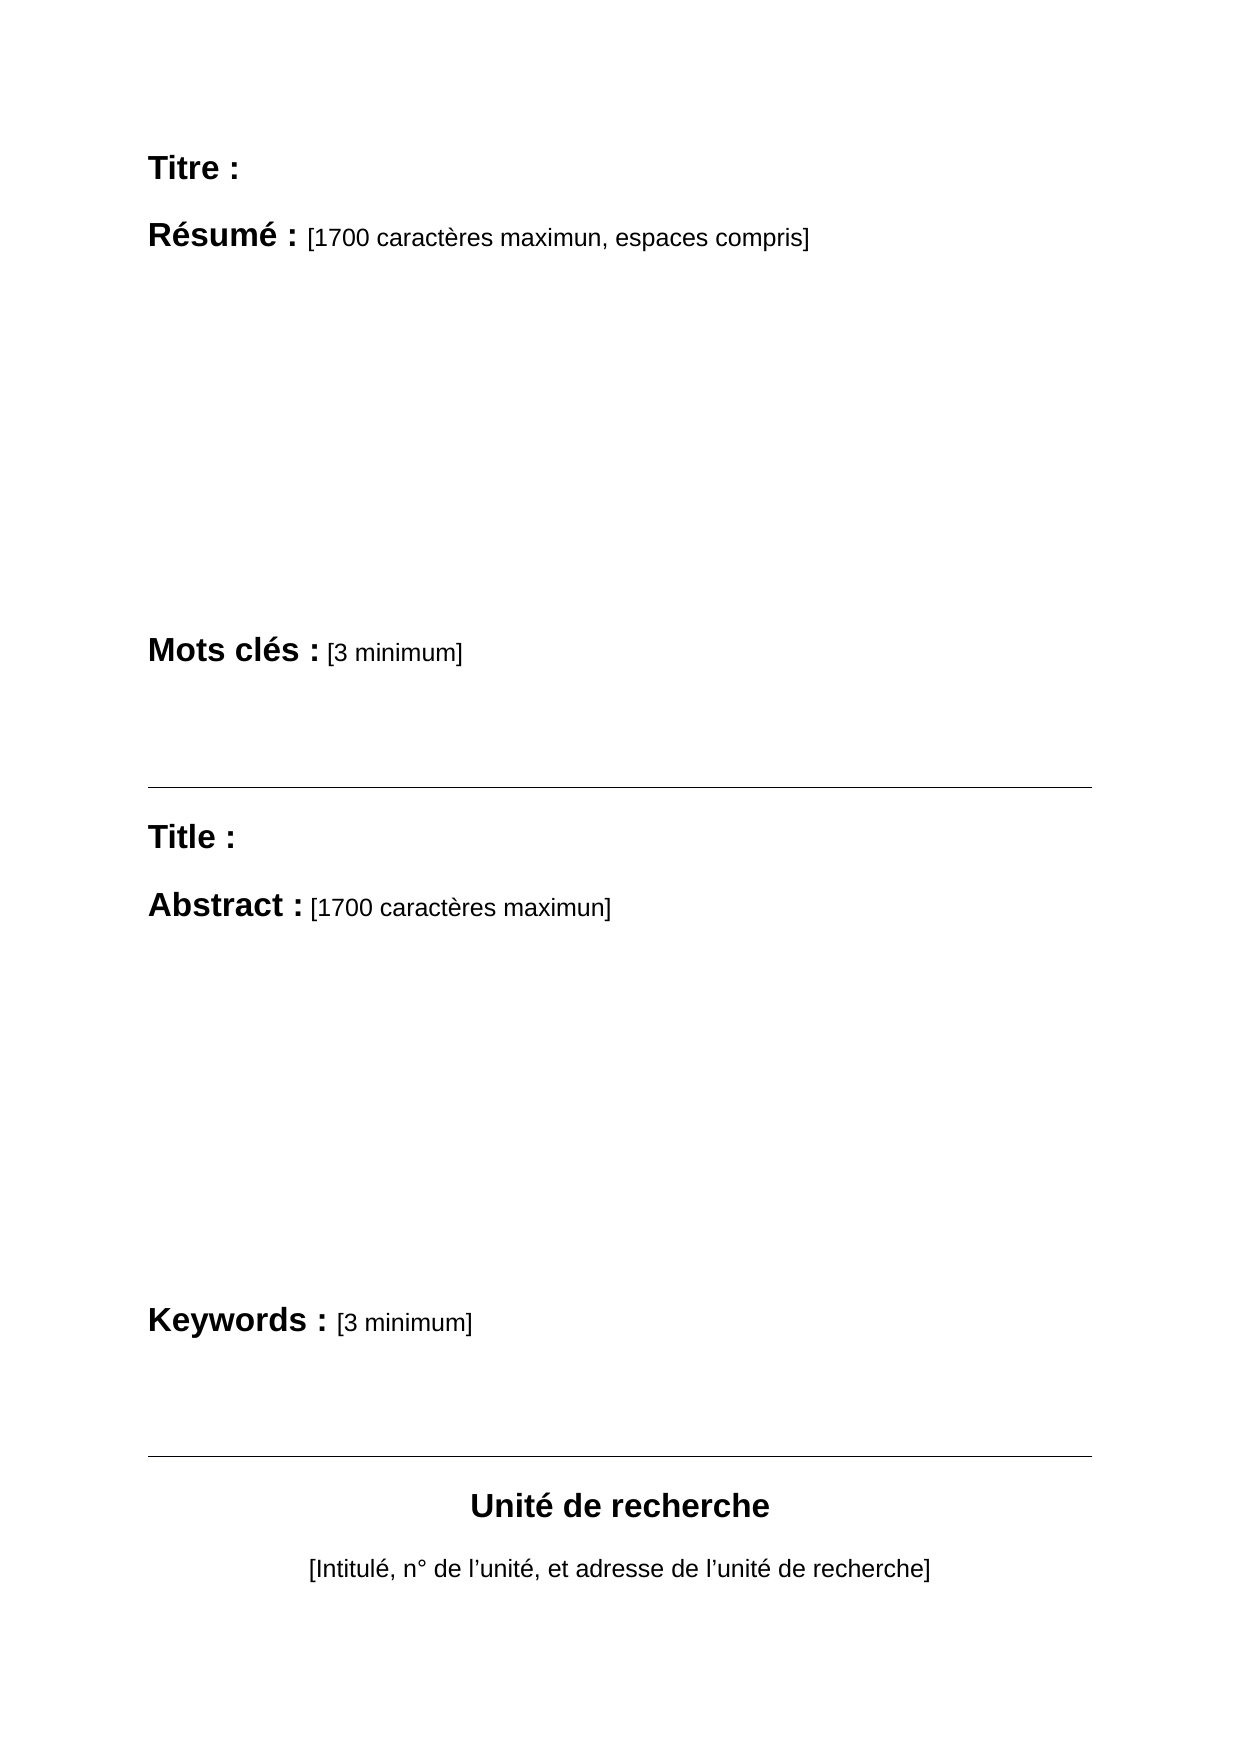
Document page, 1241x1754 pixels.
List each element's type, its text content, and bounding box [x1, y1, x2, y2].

subtitle [Intitulé, n° de l’unité, et adresse de l’unité de recherche] [148, 1554, 1092, 1583]
subtitle Unité de recherche [148, 1486, 1092, 1525]
subtitle Title : [148, 817, 1092, 855]
subtitle Mots clés : [3 minimum] [148, 630, 1092, 669]
subtitle Abstract : [1700 caractères maximun] [148, 884, 1092, 923]
subtitle Titre : [148, 148, 1092, 186]
subtitle Keywords : [3 minimum] [148, 1300, 1092, 1338]
subtitle Résumé : [1700 caractères maximun, espaces compris] [148, 215, 1092, 254]
